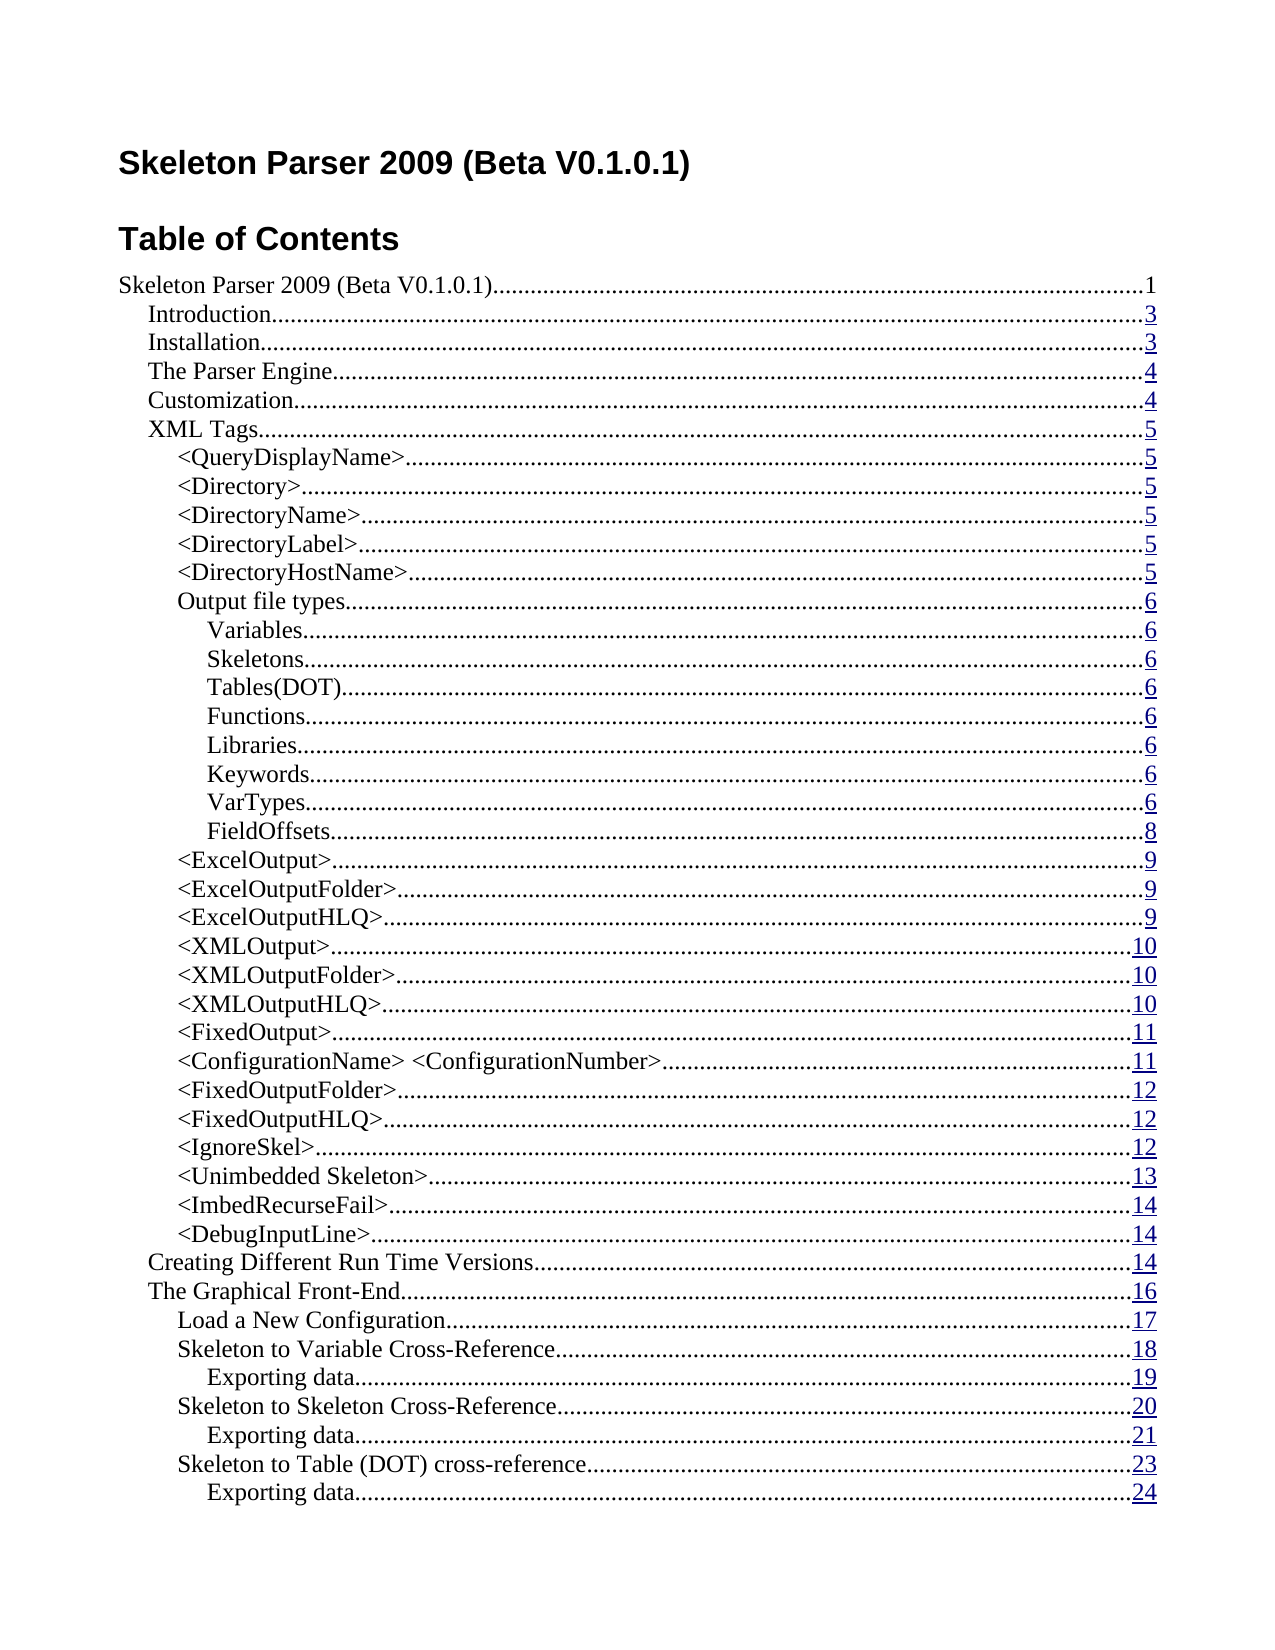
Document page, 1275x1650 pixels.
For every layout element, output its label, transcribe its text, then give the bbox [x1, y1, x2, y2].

text VarTypes 6 [207, 787, 1157, 816]
text <IgnoreSkel> 12 [177, 1132, 1157, 1161]
text <DirectoryLabel> 5 [177, 529, 1157, 557]
text <XMLOutputHLQ> 10 [177, 989, 1157, 1017]
subtitle Skeleton Parser 2009 (Beta V0.1.0.1) [118, 143, 1157, 182]
text Skeleton Parser 2009 (Beta V0.1.0.1) 1 [118, 270, 1157, 299]
text Skeleton to Table (DOT) cross-reference 23 [177, 1449, 1157, 1477]
text <ExcelOutput> 9 [177, 845, 1157, 874]
text Skeletons 6 [207, 644, 1157, 672]
text Functions 6 [207, 701, 1157, 730]
text Creating Different Run Time Versions 14 [148, 1247, 1157, 1276]
text Skeleton to Skeleton Cross-Reference 20 [177, 1391, 1157, 1420]
text Skeleton to Variable Cross-Reference 18 [177, 1334, 1157, 1362]
text <FixedOutputFolder> 12 [177, 1075, 1157, 1104]
text FieldOffsets 8 [207, 816, 1157, 845]
text <XMLOutput> 10 [177, 931, 1157, 960]
text <Unimbedded Skeleton> 13 [177, 1161, 1157, 1190]
text <DirectoryName> 5 [177, 500, 1157, 529]
text <QueryDisplayName> 5 [177, 442, 1157, 471]
text Output file types 6 [177, 586, 1157, 615]
text <ImbedRecurseFail> 14 [177, 1190, 1157, 1219]
text Variables 6 [207, 615, 1157, 644]
text XML Tags 5 [148, 414, 1157, 442]
text Exporting data 24 [207, 1477, 1157, 1506]
text <DebugInputLine> 14 [177, 1219, 1157, 1247]
text <DirectoryHostName> 5 [177, 557, 1157, 586]
text <FixedOutput> 11 [177, 1017, 1157, 1046]
text <ExcelOutputFolder> 9 [177, 874, 1157, 902]
text Exporting data 21 [207, 1420, 1157, 1449]
text The Parser Engine 4 [148, 356, 1157, 385]
text Customization 4 [148, 385, 1157, 414]
text Keywords 6 [207, 759, 1157, 787]
text <XMLOutputFolder> 10 [177, 960, 1157, 989]
text Load a New Configuration 17 [177, 1305, 1157, 1334]
text Exporting data 19 [207, 1362, 1157, 1391]
subtitle Table of Contents [118, 219, 1157, 257]
text <ExcelOutputHLQ> 9 [177, 902, 1157, 931]
text Introduction 3 [148, 299, 1157, 327]
text The Graphical Front-End 16 [148, 1276, 1157, 1305]
text <ConfigurationName> <ConfigurationNumber> 11 [177, 1046, 1157, 1075]
text <Directory> 5 [177, 471, 1157, 500]
text <FixedOutputHLQ> 12 [177, 1104, 1157, 1132]
text Installation 3 [148, 327, 1157, 356]
text Tables(DOT) 6 [207, 672, 1157, 701]
text Libraries 6 [207, 730, 1157, 759]
